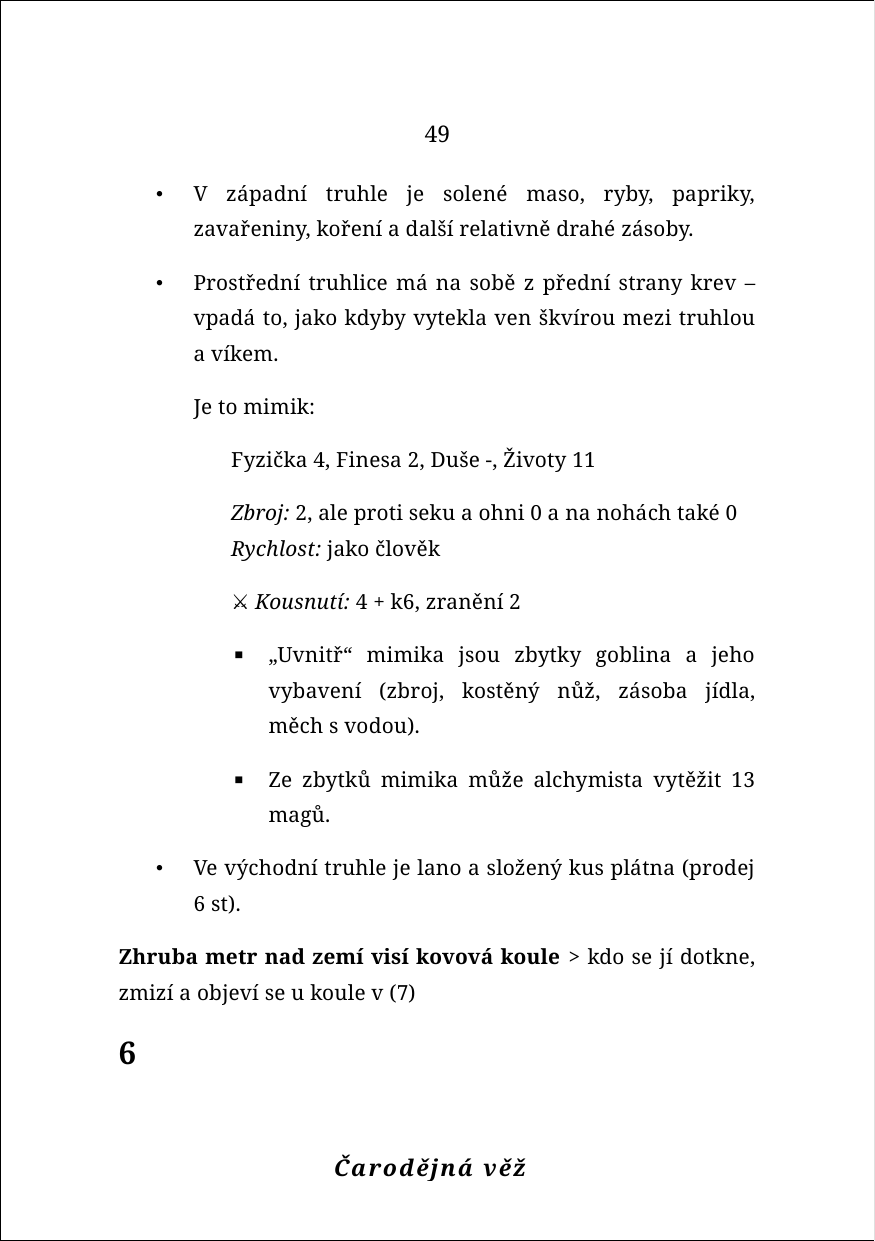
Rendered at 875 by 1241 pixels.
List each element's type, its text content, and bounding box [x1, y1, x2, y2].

list V západní truhle je solené maso, ryby, papriky, zavařeniny, koření a další relativně drahé zásoby. [156, 179, 756, 243]
text 6 [118, 1031, 756, 1073]
list Fyzička 4, Finesa 2, Duše -, Životy 11 [193, 445, 756, 474]
list ⚔ Kousnutí: 4 + k6, zranění 2 [193, 587, 756, 616]
text Zhruba metr nad zemí visí kovová koule > kdo se jí dotkne, zmizí a objeví se u koule v (7) [118, 942, 756, 1006]
list Ze zbytků mimika může alchymista vytěžit 13 magů. [231, 765, 756, 829]
list „Uvnitř“ mimika jsou zbytky goblina a jeho vybavení (zbroj, kostěný nůž, zásoba jídla, měch s vodou). [231, 640, 756, 740]
list Zbroj: 2, ale proti seku a ohni 0 a na nohách také 0 Rychlost: jako člověk [193, 498, 756, 562]
list Ve východní truhle je lano a složený kus plátna (prodej 6 st). [156, 853, 756, 917]
list Prostřední truhlice má na sobě z přední strany krev – vpadá to, jako kdyby vytekla ven škvírou mezi truhlou a víkem. [156, 268, 756, 367]
list Je to mimik: [156, 392, 756, 420]
